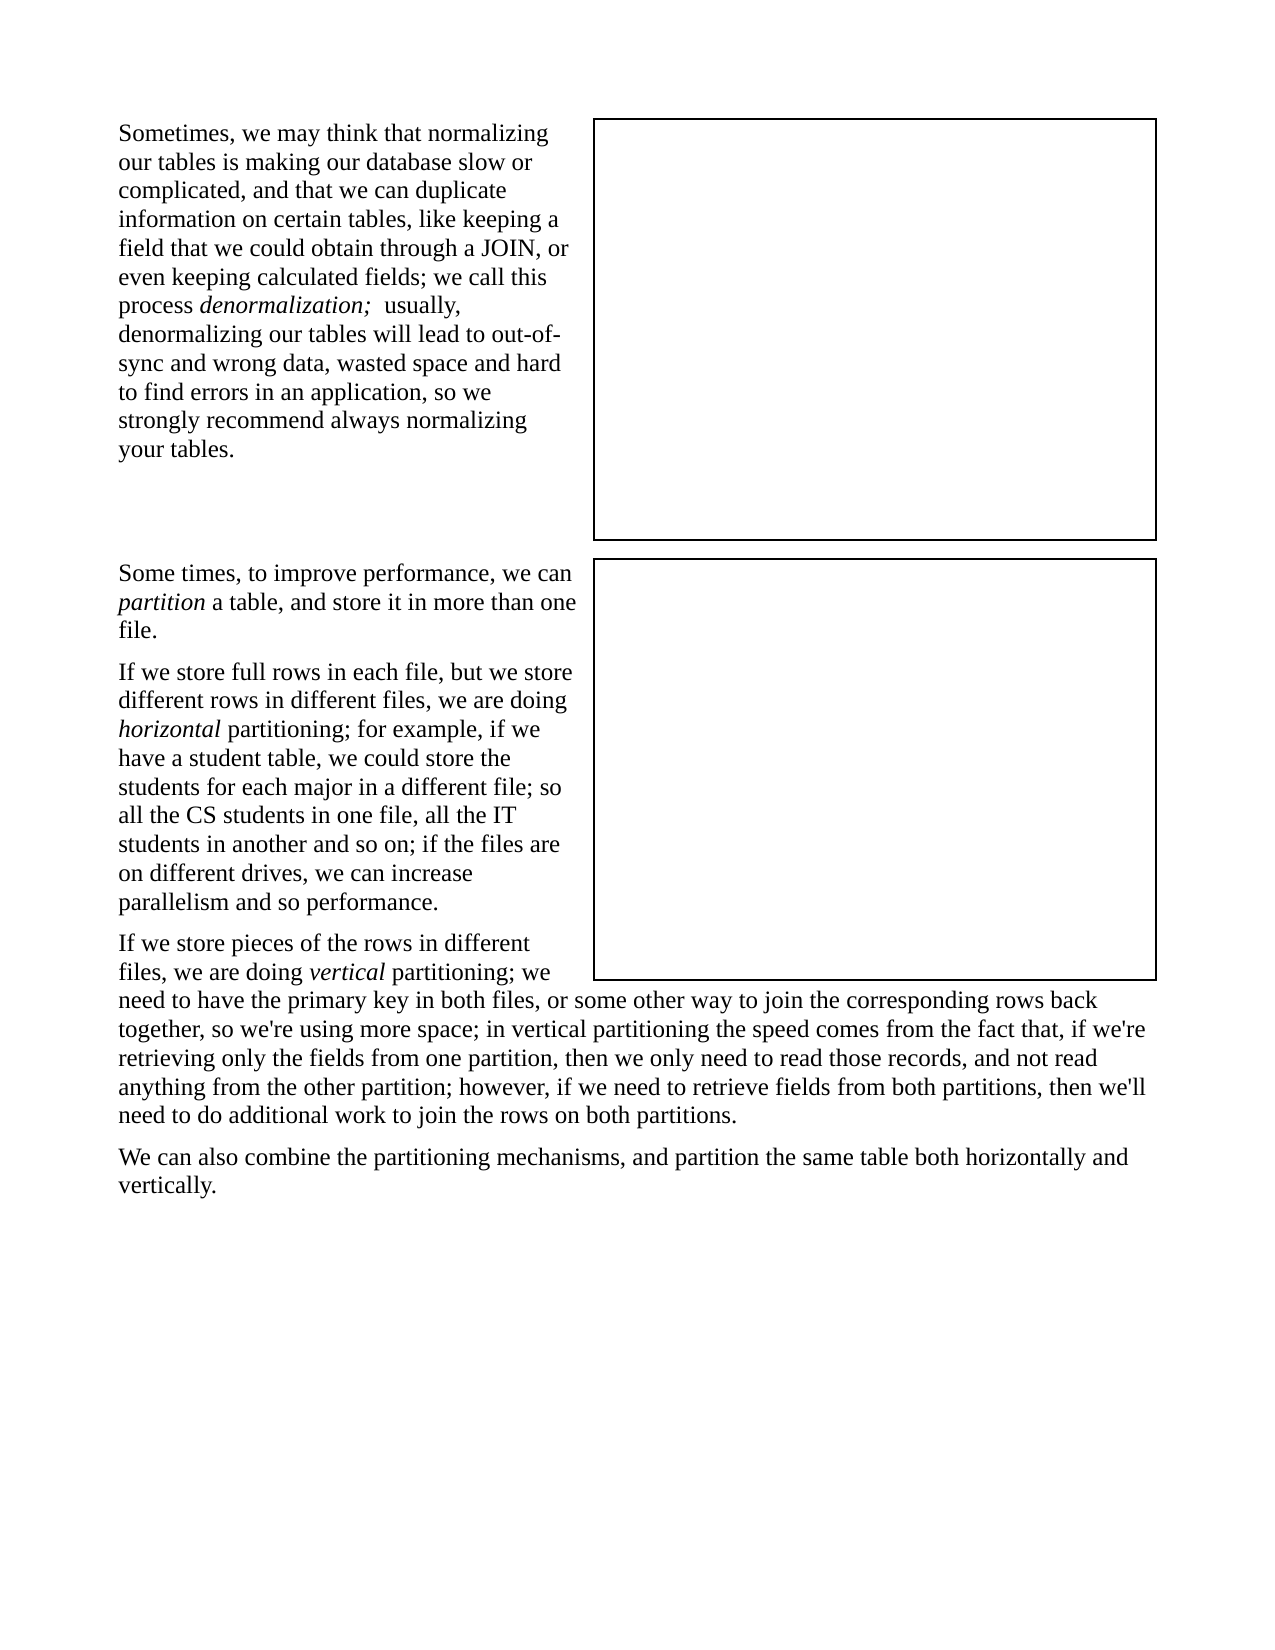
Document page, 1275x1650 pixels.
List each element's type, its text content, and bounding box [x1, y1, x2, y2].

text [598, 657, 1152, 916]
text Some times, to improve performance, we can partition a table, and store it in more than one file. [118, 558, 593, 644]
text We can also combine the partitioning mechanisms, and partition the same table both horizontally and vertically. [118, 1142, 1157, 1199]
text [595, 560, 1155, 979]
text Sometimes, we may think that normalizing our tables is making our database slow or complicated, and that we can duplicate information on certain tables, like keeping a field that we could obtain through a JOIN, or even keeping calculated fields; we call this process denormalization; usually, denormalizing our tables will lead to out-of-sync and wrong data, wasted space and hard to find errors in an application, so we strongly recommend always normalizing your tables. [118, 118, 593, 463]
text If we store full rows in each file, but we store different rows in different files, we are doing horizontal partitioning; for example, if we have a student table, we could store the students for each major in a different file; so all the CS students in one file, all the IT students in another and so on; if the files are on different drives, we can increase parallelism and so performance. [118, 657, 593, 916]
text [595, 120, 1155, 539]
text If we store pieces of the rows in different files, we are doing vertical partitioning; we need to have the primary key in both files, or some other way to join the corresponding rows back together, so we're using more space; in vertical partitioning the speed comes from the fact that, if we're retrieving only the fields from one partition, then we only need to read those records, and not read anything from the other partition; however, if we need to retrieve fields from both partitions, then we'll need to do additional work to join the rows on both partitions. [118, 928, 1157, 1129]
